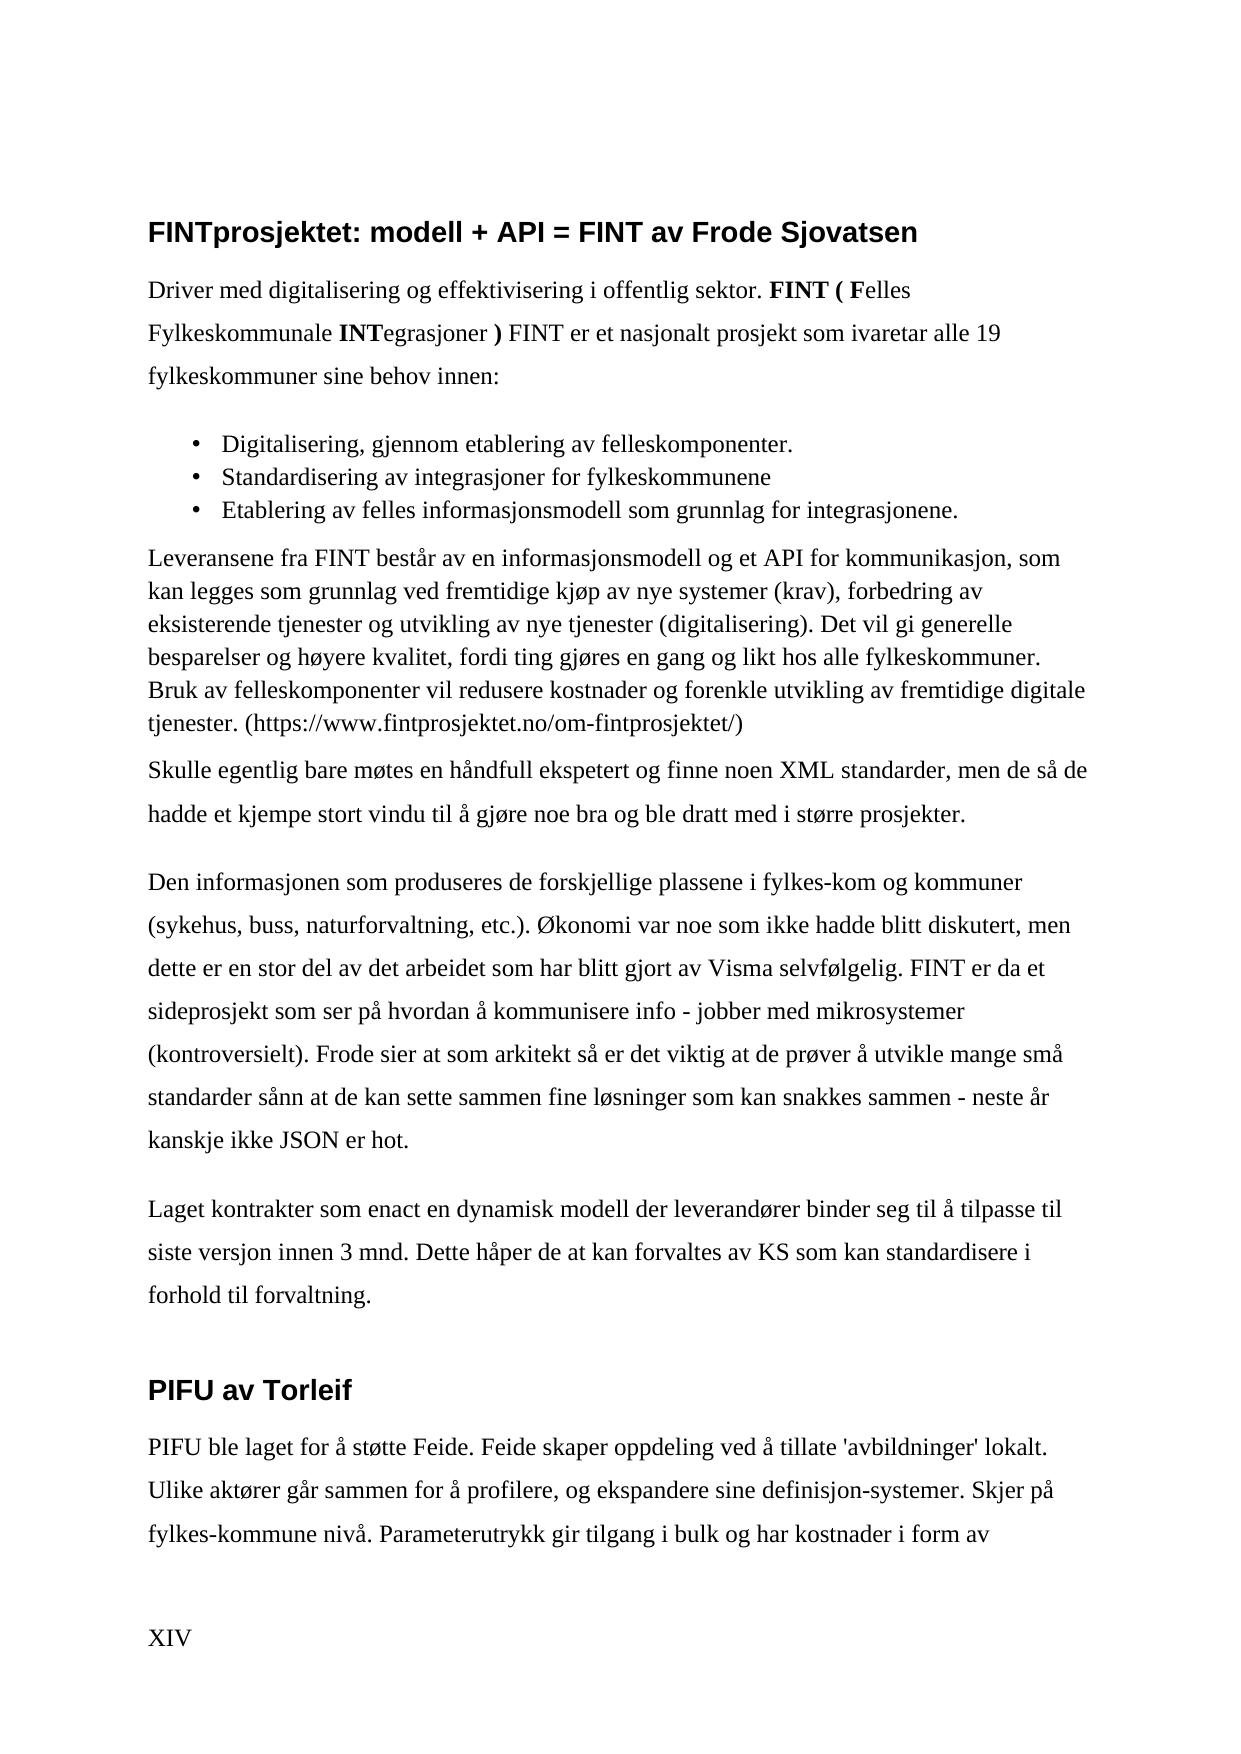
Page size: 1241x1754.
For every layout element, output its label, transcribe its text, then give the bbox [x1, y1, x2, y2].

text Laget kontrakter som enact en dynamisk modell der leverandører binder seg til å tilpasse til siste versjon innen 3 mnd. Dette håper de at kan forvaltes av KS som kan standardisere i forhold til forvaltning. [148, 1194, 1092, 1309]
list Digitalisering, gjennom etablering av felleskomponenter. [192, 429, 1092, 458]
subtitle PIFU av Torleif [148, 1373, 1092, 1407]
text PIFU ble laget for å støtte Feide. Feide skaper oppdeling ved å tillate 'avbildninger' lokalt. Ulike aktører går sammen for å profilere, og ekspandere sine definisjon-systemer. Skjer på fylkes-kommune nivå. Parameterutrykk gir tilgang i bulk og har kostnader i form av [148, 1432, 1092, 1547]
text Leveransene fra FINT består av en informasjonsmodell og et API for kommunikasjon, som kan legges som grunnlag ved fremtidige kjøp av nye systemer (krav), forbedring av eksisterende tjenester og utvikling av nye tjenester (digitalisering). Det vil gi generelle besparelser og høyere kvalitet, fordi ting gjøres en gang og likt hos alle fylkeskommuner. Bruk av felleskomponenter vil redusere kostnader og forenkle utvikling av fremtidige digitale tjenester. (https://www.fintprosjektet.no/om-fintprosjektet/) [148, 543, 1092, 737]
list Standardisering av integrasjoner for fylkeskommunene [192, 462, 1092, 491]
text Den informasjonen som produseres de forskjellige plassene i fylkes-kom og kommuner (sykehus, buss, naturforvaltning, etc.). Økonomi var noe som ikke hadde blitt diskutert, men dette er en stor del av det arbeidet som har blitt gjort av Visma selvfølgelig. FINT er da et sideprosjekt som ser på hvordan å kommunisere info - jobber med mikrosystemer (kontroversielt). Frode sier at som arkitekt så er det viktig at de prøver å utvikle mange små standarder sånn at de kan sette sammen fine løsninger som kan snakkes sammen - neste år kanskje ikke JSON er hot. [148, 867, 1092, 1154]
list Etablering av felles informasjonsmodell som grunnlag for integrasjonene. [192, 495, 1092, 524]
subtitle FINTprosjektet: modell + API = FINT av Frode Sjovatsen [148, 215, 1092, 249]
text Skulle egentlig bare møtes en håndfull ekspetert og finne noen XML standarder, men de så de hadde et kjempe stort vindu til å gjøre noe bra og ble dratt med i større prosjekter. [148, 756, 1092, 827]
text Driver med digitalisering og effektivisering i offentlig sektor. FINT ( Felles Fylkeskommunale INTegrasjoner ) FINT er et nasjonalt prosjekt som ivaretar alle 19 fylkeskommuner sine behov innen: [148, 275, 1092, 390]
